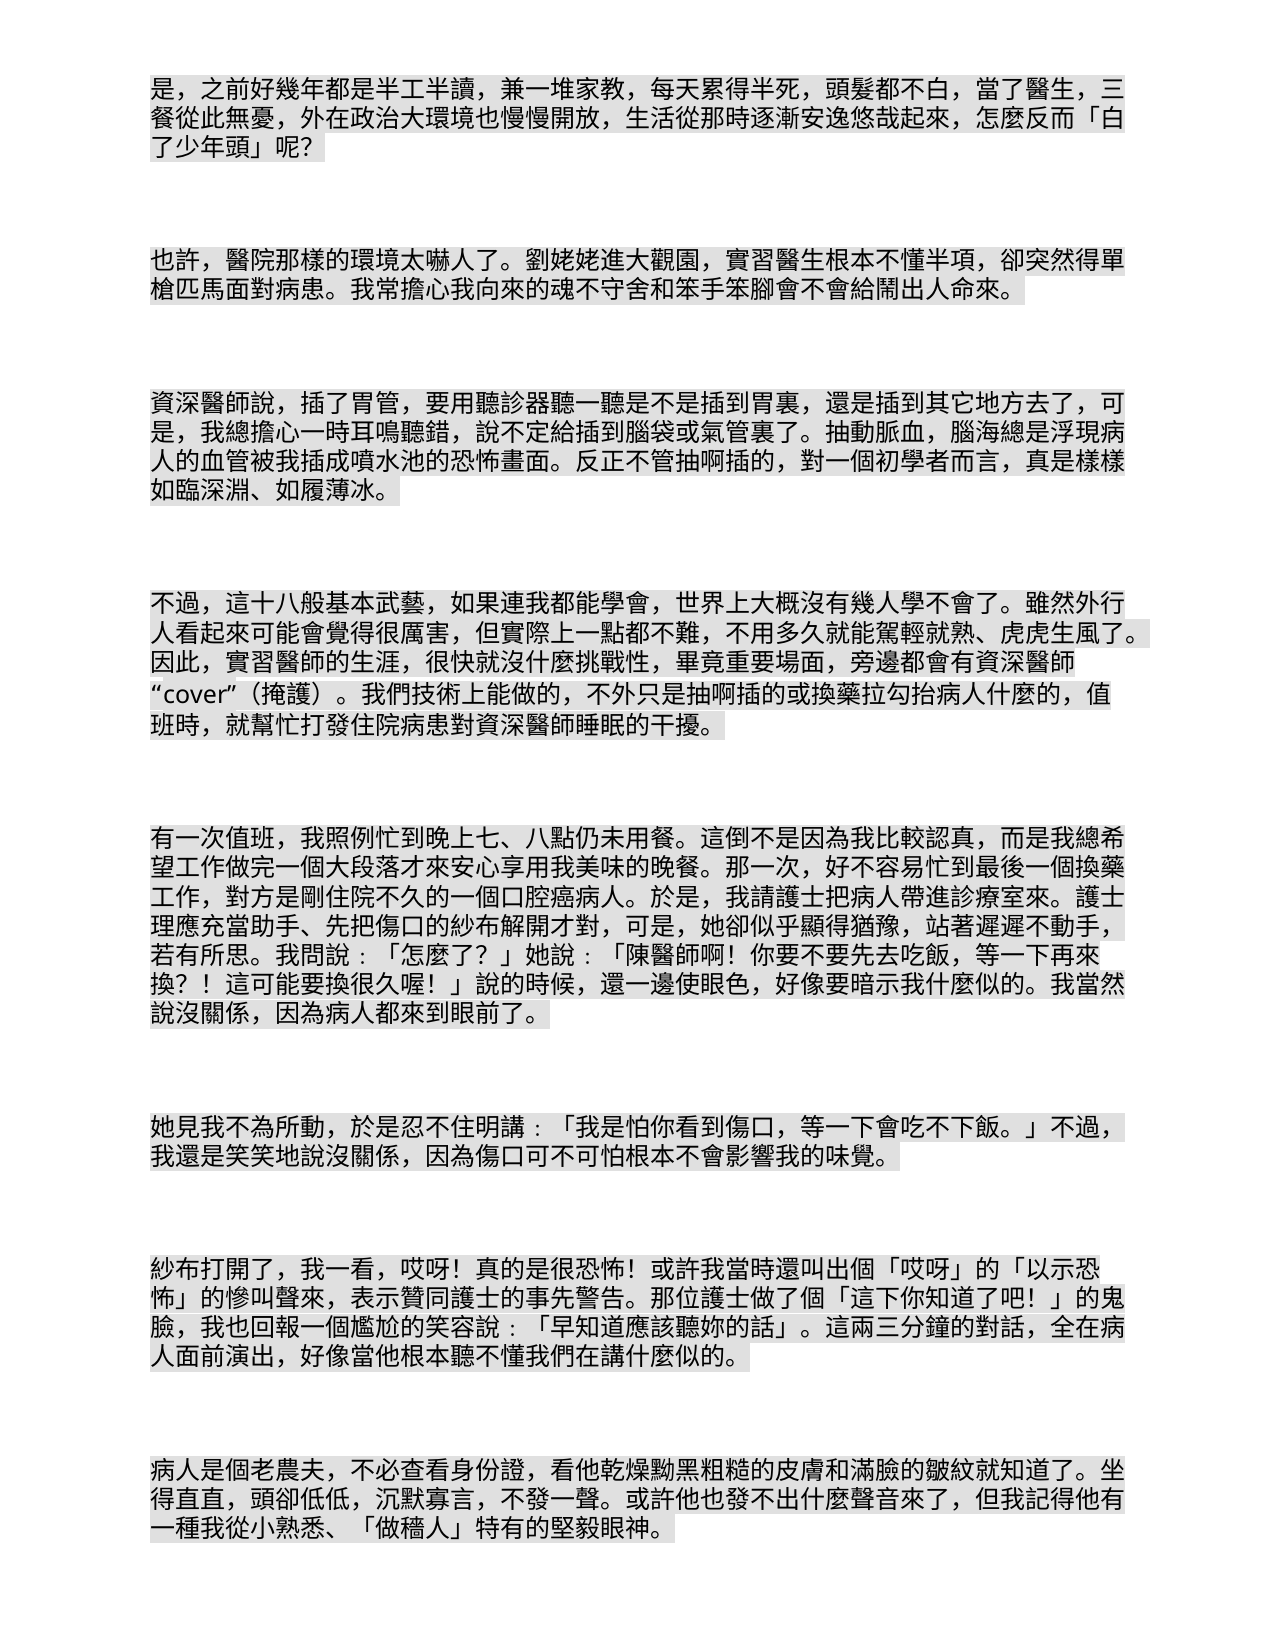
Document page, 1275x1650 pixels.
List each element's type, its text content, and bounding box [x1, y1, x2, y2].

text 是，之前好幾年都是半工半讀，兼一堆家教，每天累得半死，頭髮都不白，當了醫生，三餐從此無憂，外在政治大環境也慢慢開放，生活從那時逐漸安逸悠哉起來，怎麼反而「白了少年頭」呢？ [150, 75, 1125, 162]
text 紗布打開了，我一看，哎呀！真的是很恐怖！或許我當時還叫出個「哎呀」的「以示恐怖」的慘叫聲來，表示贊同護士的事先警告。那位護士做了個「這下你知道了吧！」的鬼臉，我也回報一個尷尬的笑容說﹕「早知道應該聽妳的話」。這兩三分鐘的對話，全在病人面前演出，好像當他根本聽不懂我們在講什麼似的。 [150, 1255, 1125, 1372]
text 有一次值班，我照例忙到晚上七、八點仍未用餐。這倒不是因為我比較認真，而是我總希望工作做完一個大段落才來安心享用我美味的晚餐。那一次，好不容易忙到最後一個換藥工作，對方是剛住院不久的一個口腔癌病人。於是，我請護士把病人帶進診療室來。護士理應充當助手、先把傷口的紗布解開才對，可是，她卻似乎顯得猶豫，站著遲遲不動手，若有所思。我問說﹕「怎麼了？」她說﹕「陳醫師啊！你要不要先去吃飯，等一下再來換？！這可能要換很久喔！」說的時候，還一邊使眼色，好像要暗示我什麼似的。我當然說沒關係，因為病人都來到眼前了。 [150, 824, 1125, 1029]
text 不過，這十八般基本武藝，如果連我都能學會，世界上大概沒有幾人學不會了。雖然外行人看起來可能會覺得很厲害，但實際上一點都不難，不用多久就能駕輕就熟、虎虎生風了。因此，實習醫師的生涯，很快就沒什麼挑戰性，畢竟重要場面，旁邊都會有資深醫師“cover”（掩護）。我們技術上能做的，不外只是抽啊插的或換藥拉勾抬病人什麼的，值班時，就幫忙打發住院病患對資深醫師睡眠的干擾。 [150, 590, 1125, 740]
text 資深醫師說，插了胃管，要用聽診器聽一聽是不是插到胃裏，還是插到其它地方去了，可是，我總擔心一時耳鳴聽錯，說不定給插到腦袋或氣管裏了。抽動脈血，腦海總是浮現病人的血管被我插成噴水池的恐怖畫面。反正不管抽啊插的，對一個初學者而言，真是樣樣如臨深淵、如履薄冰。 [150, 389, 1125, 506]
text 也許，醫院那樣的環境太嚇人了。劉姥姥進大觀園，實習醫生根本不懂半項，卻突然得單槍匹馬面對病患。我常擔心我向來的魂不守舍和笨手笨腳會不會給鬧出人命來。 [150, 247, 1125, 305]
text 她見我不為所動，於是忍不住明講﹕「我是怕你看到傷口，等一下會吃不下飯。」不過，我還是笑笑地說沒關係，因為傷口可不可怕根本不會影響我的味覺。 [150, 1113, 1125, 1171]
text 病人是個老農夫，不必查看身份證，看他乾燥黝黑粗糙的皮膚和滿臉的皺紋就知道了。坐得直直，頭卻低低，沉默寡言，不發一聲。或許他也發不出什麼聲音來了，但我記得他有一種我從小熟悉、「做穡人」特有的堅毅眼神。 [150, 1456, 1125, 1543]
